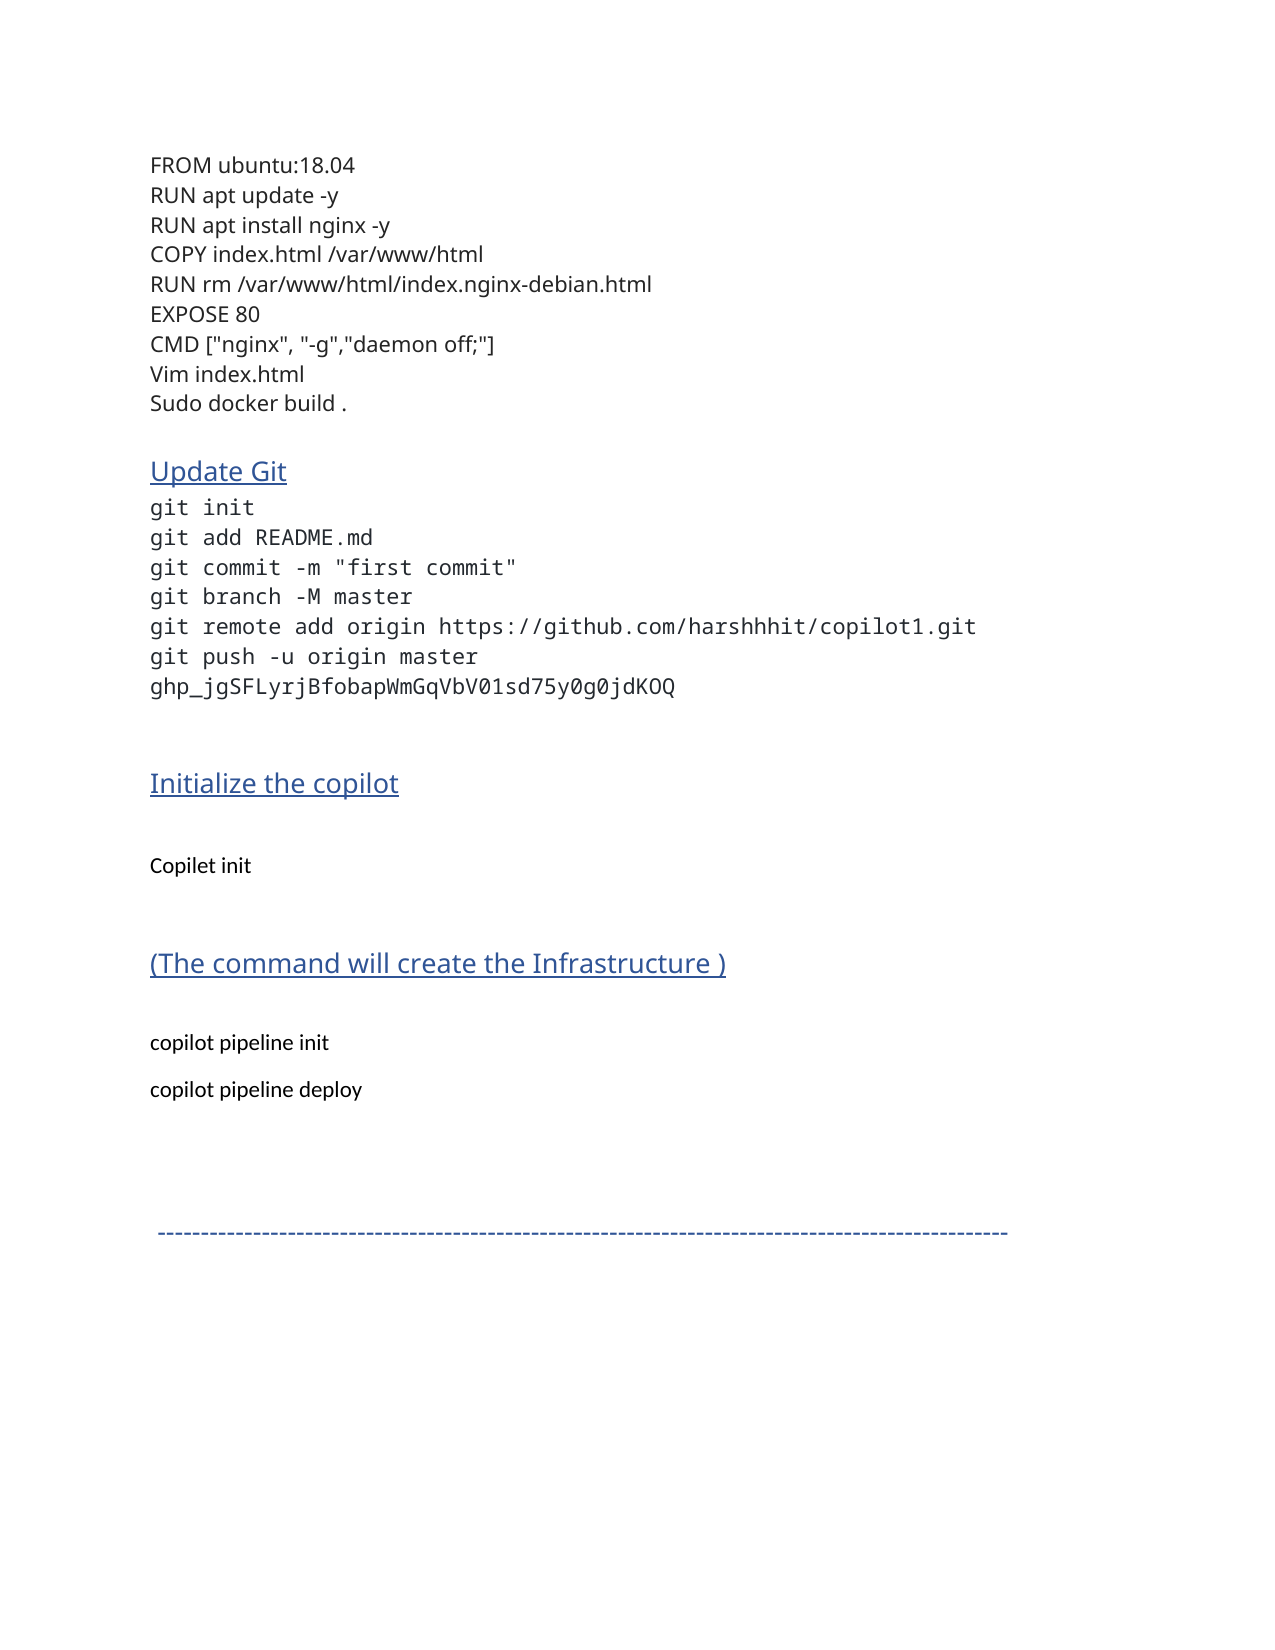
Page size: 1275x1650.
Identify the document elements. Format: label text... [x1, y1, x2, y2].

text RUN apt install nginx -y [150, 209, 1125, 239]
subtitle -------------------------------------------------------------------------------------------------- [150, 1213, 1125, 1250]
text RUN rm /var/www/html/index.nginx-debian.html [150, 269, 1125, 299]
subtitle Update Git [150, 452, 1125, 489]
text git branch -M master [150, 581, 1125, 611]
text git add README.md [150, 522, 1125, 551]
text EXPOSE 80 [150, 299, 1125, 329]
text git init [150, 492, 1125, 522]
text copilot pipeline init [150, 1028, 1125, 1056]
text CMD ["nginx", "-g","daemon off;"] [150, 329, 1125, 358]
text 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 [150, 671, 1125, 700]
subtitle (The command will create the Infrastructure ) [150, 944, 1125, 981]
text git remote add origin https://github.com/harshhhit/copilot1.git [150, 611, 1125, 641]
text copilot pipeline deploy [150, 1075, 1125, 1103]
subtitle Initialize the copilot [150, 764, 1125, 801]
text Sudo docker build . [150, 388, 1125, 418]
text git commit -m "first commit" [150, 551, 1125, 581]
text Vim index.html [150, 358, 1125, 388]
text git push -u origin master [150, 641, 1125, 671]
text COPY index.html /var/www/html [150, 239, 1125, 269]
text RUN apt update -y [150, 180, 1125, 209]
text FROM ubuntu:18.04 [150, 150, 1125, 180]
text Copilet init [150, 851, 1125, 879]
